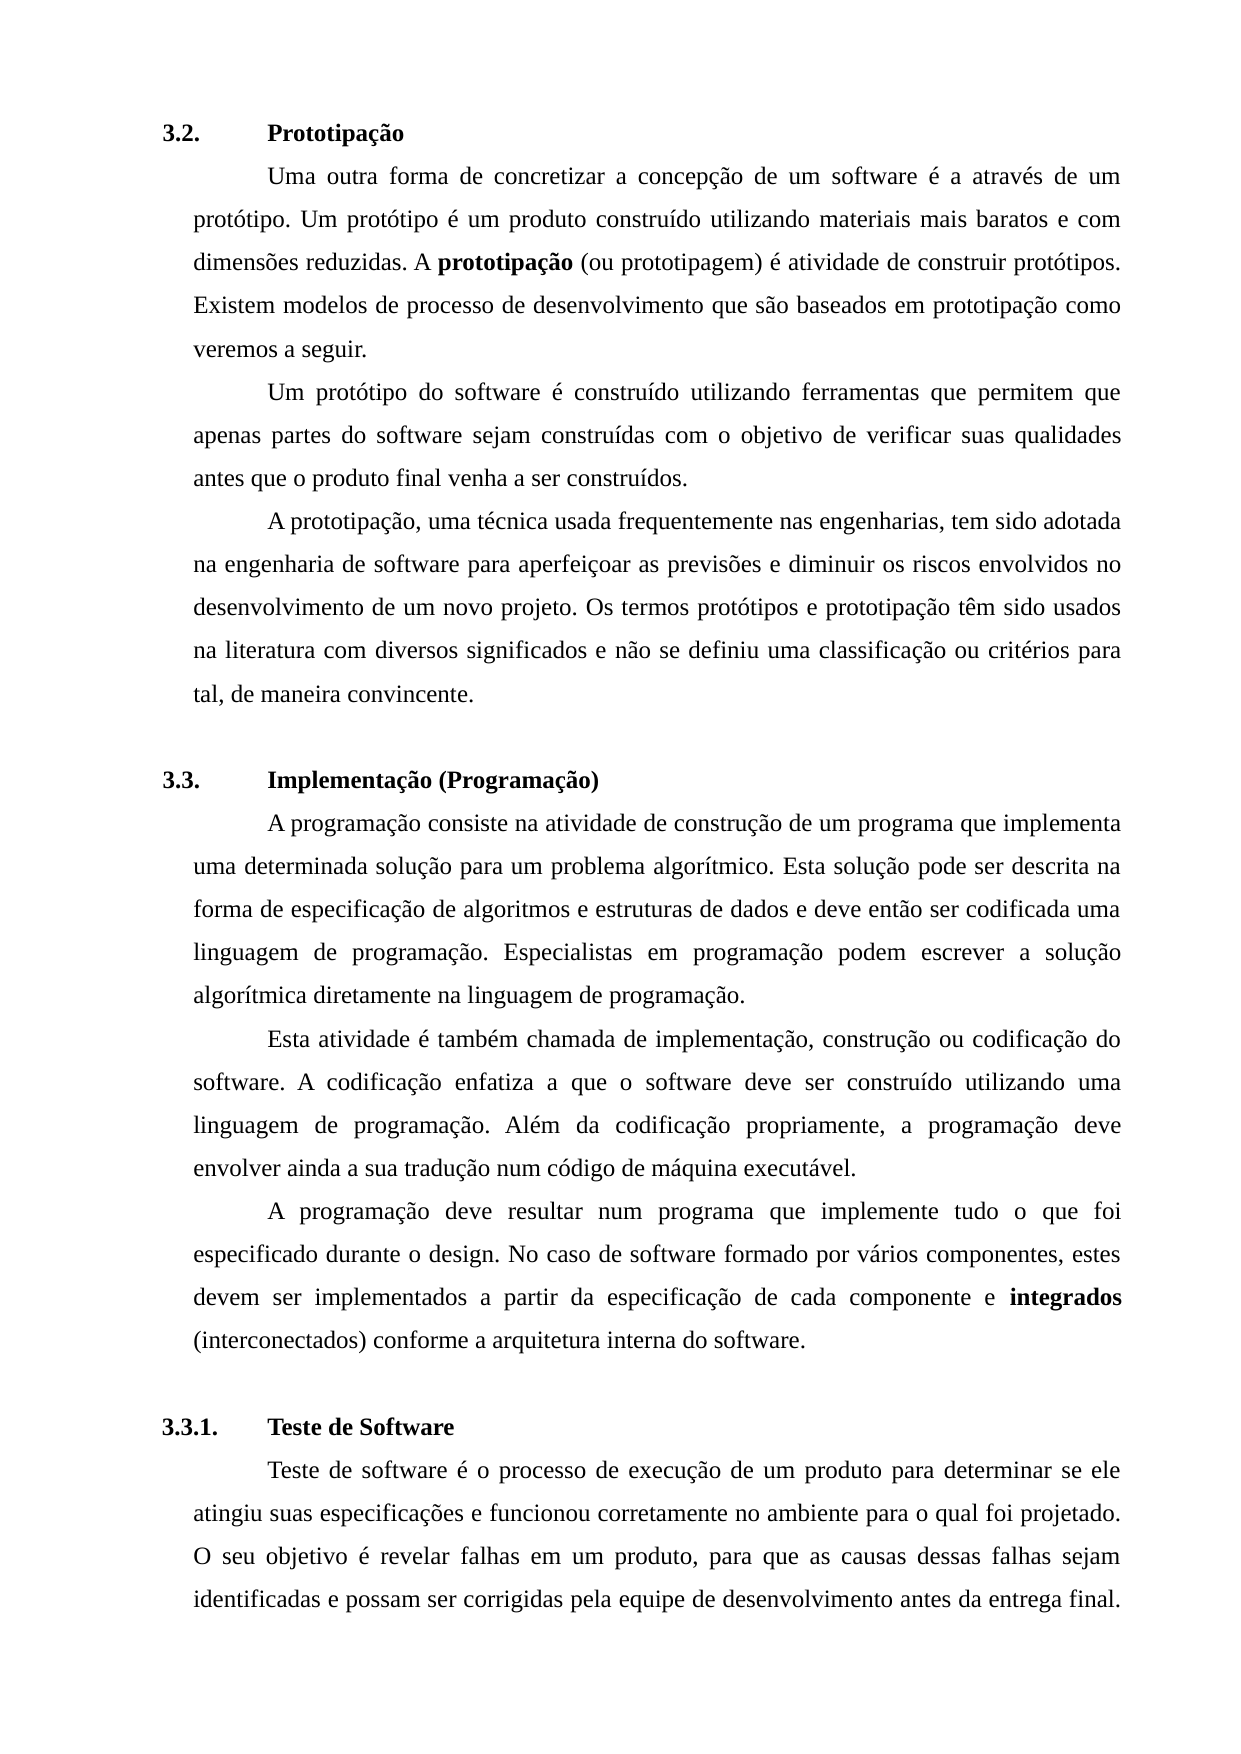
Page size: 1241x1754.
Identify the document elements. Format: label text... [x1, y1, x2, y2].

list A prototipação, uma técnica usada frequentemente nas engenharias, tem sido adotada na engenharia de software para aperfeiçoar as previsões e diminuir os riscos envolvidos no desenvolvimento de um novo projeto. Os termos protótipos e prototipação têm sido usados na literatura com diversos significados e não se definiu uma classificação ou critérios para tal, de maneira convincente. [156, 506, 1122, 707]
list Prototipação [156, 118, 1122, 147]
list A programação consiste na atividade de construção de um programa que implementa uma determinada solução para um problema algorítmico. Esta solução pode ser descrita na forma de especificação de algoritmos e estruturas de dados e deve então ser codificada uma linguagem de programação. Especialistas em programação podem escrever a solução algorítmica diretamente na linguagem de programação. [156, 808, 1122, 1009]
list Um protótipo do software é construído utilizando ferramentas que permitem que apenas partes do software sejam construídas com o objetivo de verificar suas qualidades antes que o produto final venha a ser construídos. [156, 377, 1122, 492]
list Implementação (Programação) [156, 765, 1122, 794]
list Teste de Software [155, 1412, 1122, 1441]
list Uma outra forma de concretizar a concepção de um software é a através de um protótipo. Um protótipo é um produto construído utilizando materiais mais baratos e com dimensões reduzidas. A prototipação (ou prototipagem) é atividade de construir protótipos. Existem modelos de processo de desenvolvimento que são baseados em prototipação como veremos a seguir. [156, 161, 1122, 362]
list Teste de software é o processo de execução de um produto para determinar se ele atingiu suas especificações e funcionou corretamente no ambiente para o qual foi projetado. O seu objetivo é revelar falhas em um produto, para que as causas dessas falhas sejam identificadas e possam ser corrigidas pela equipe de desenvolvimento antes da entrega final. [156, 1455, 1122, 1613]
list Esta atividade é também chamada de implementação, construção ou codificação do software. A codificação enfatiza a que o software deve ser construído utilizando uma linguagem de programação. Além da codificação propriamente, a programação deve envolver ainda a sua tradução num código de máquina executável. [156, 1024, 1122, 1182]
list A programação deve resultar num programa que implemente tudo o que foi especificado durante o design. No caso de software formado por vários componentes, estes devem ser implementados a partir da especificação de cada componente e integrados (interconectados) conforme a arquitetura interna do software. [156, 1196, 1122, 1354]
